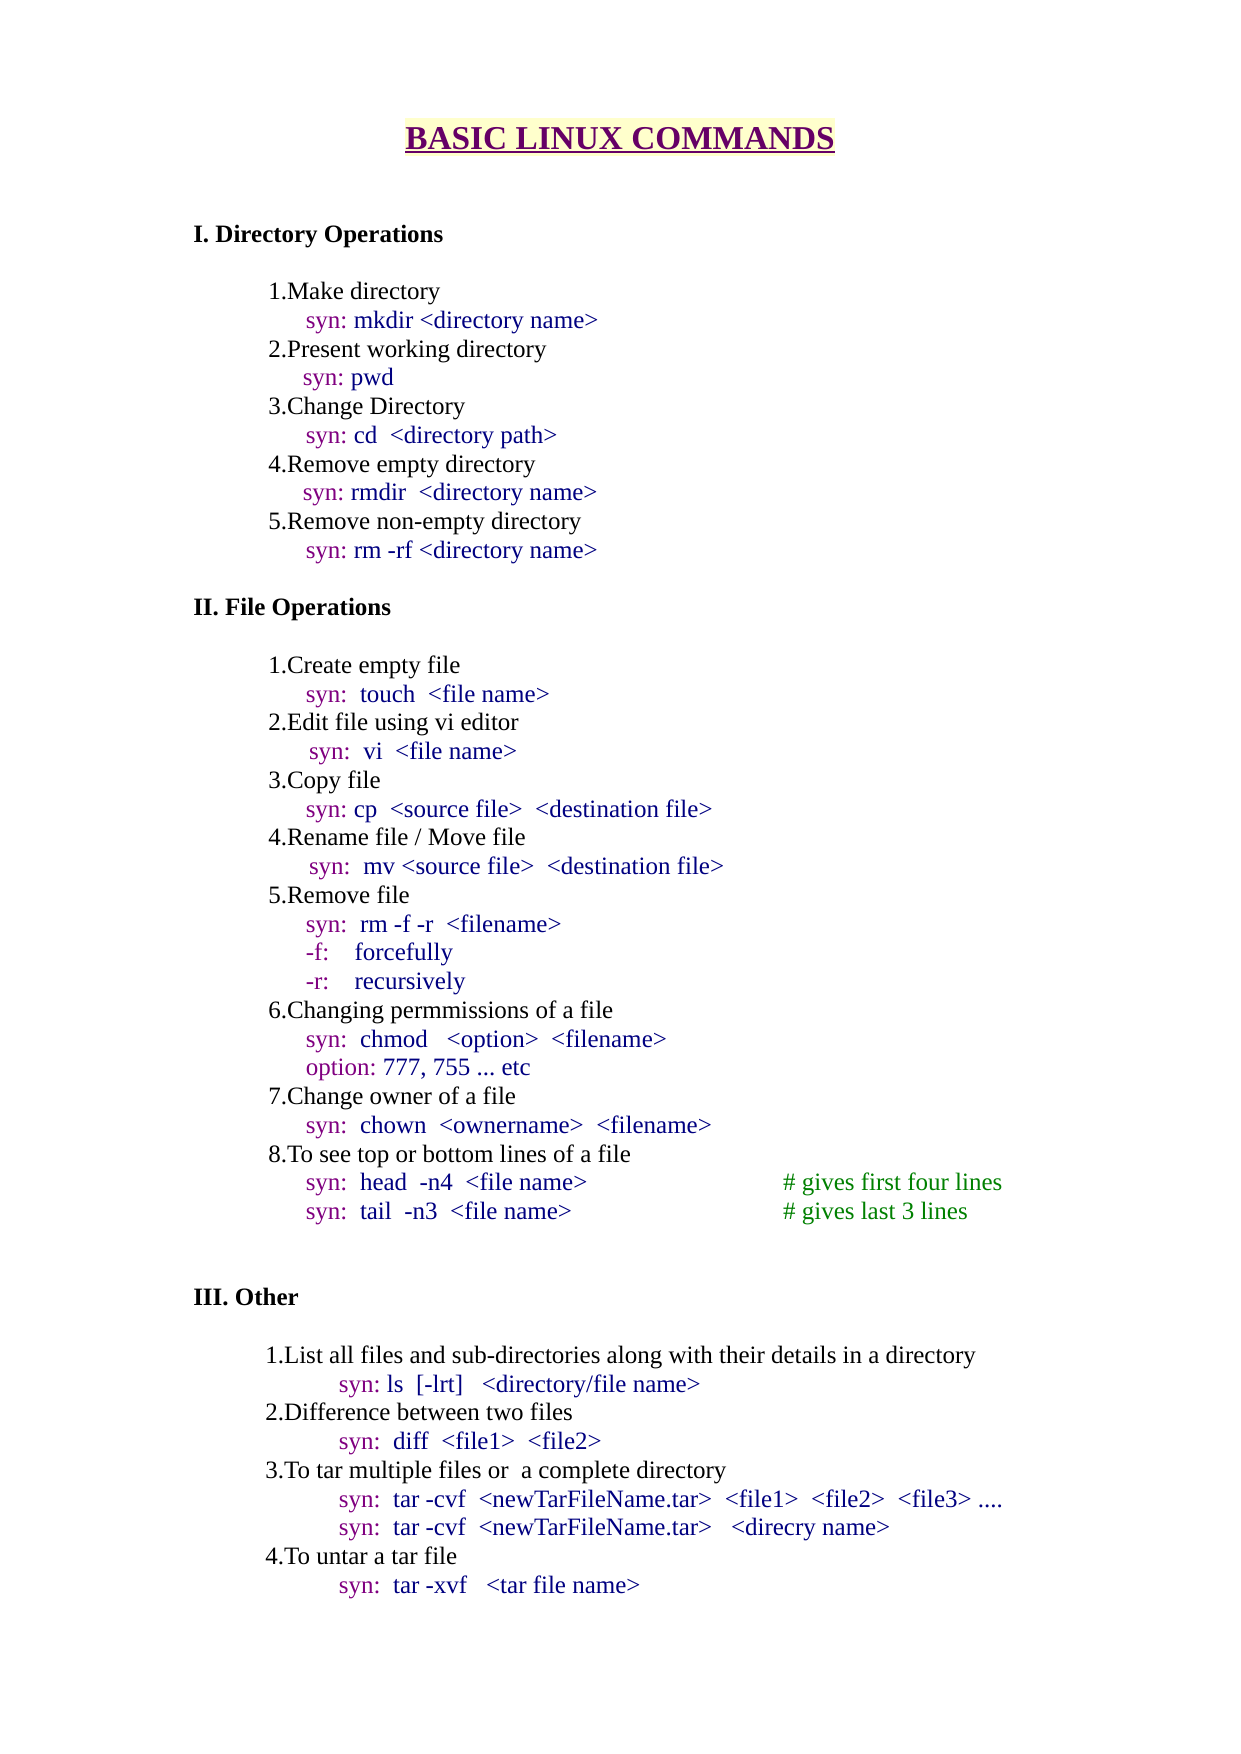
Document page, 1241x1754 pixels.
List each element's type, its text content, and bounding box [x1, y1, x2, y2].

text syn: tar -cvf <newTarFileName.tar> <direcry name> [118, 1512, 1122, 1541]
list syn: rm -f -r <filename> [268, 909, 1122, 937]
list syn: rm -rf <directory name> [268, 535, 1122, 564]
text BASIC LINUX COMMANDS [118, 118, 1122, 156]
list 7.Change owner of a file [231, 1081, 1122, 1110]
list syn: tail -n3 <file name> # gives last 3 lines [231, 1196, 1122, 1225]
text syn: diff <file1> <file2> [118, 1426, 1122, 1455]
list 5.Remove file [231, 880, 1122, 909]
list 3.Change Directory [231, 391, 1122, 420]
text syn: ls [-lrt] <directory/file name> [118, 1369, 1122, 1397]
list II. File Operations [156, 592, 1122, 621]
list syn: cd <directory path> [268, 420, 1122, 449]
list 8.To see top or bottom lines of a file [231, 1139, 1122, 1167]
text syn: rmdir <directory name> [118, 477, 1122, 506]
list option: 777, 755 ... etc [268, 1052, 1122, 1081]
list 2.Edit file using vi editor [231, 707, 1122, 736]
list syn: mkdir <directory name> [268, 305, 1122, 334]
text 1.List all files and sub-directories along with their details in a directory [118, 1340, 1122, 1369]
list syn: head -n4 <file name> # gives first four lines [231, 1167, 1122, 1196]
list -r: recursively [268, 966, 1122, 995]
list syn: chown <ownername> <filename> [268, 1110, 1122, 1139]
list syn: touch <file name> [268, 679, 1122, 707]
list 1.Make directory [231, 276, 1122, 305]
list -f: forcefully [268, 937, 1122, 966]
list 1.Create empty file [231, 650, 1122, 679]
text syn: tar -xvf <tar file name> [118, 1570, 1122, 1599]
text 2.Difference between two files [118, 1397, 1122, 1426]
text 3.To tar multiple files or a complete directory [118, 1455, 1122, 1484]
list syn: chmod <option> <filename> [268, 1024, 1122, 1052]
list 4.Rename file / Move file [231, 822, 1122, 851]
list syn: cp <source file> <destination file> [268, 794, 1122, 822]
text 4.To untar a tar file [118, 1541, 1122, 1570]
text syn: vi <file name> [118, 736, 1122, 765]
list 5.Remove non-empty directory [231, 506, 1122, 535]
list 4.Remove empty directory [231, 449, 1122, 477]
list I. Directory Operations [156, 219, 1122, 247]
list 3.Copy file [231, 765, 1122, 794]
text syn: tar -cvf <newTarFileName.tar> <file1> <file2> <file3> .... [118, 1484, 1122, 1512]
list 6.Changing permmissions of a file [231, 995, 1122, 1024]
list III. Other [156, 1282, 1122, 1311]
list 2.Present working directory [231, 334, 1122, 362]
text syn: mv <source file> <destination file> [118, 851, 1122, 880]
text syn: pwd [118, 362, 1122, 391]
